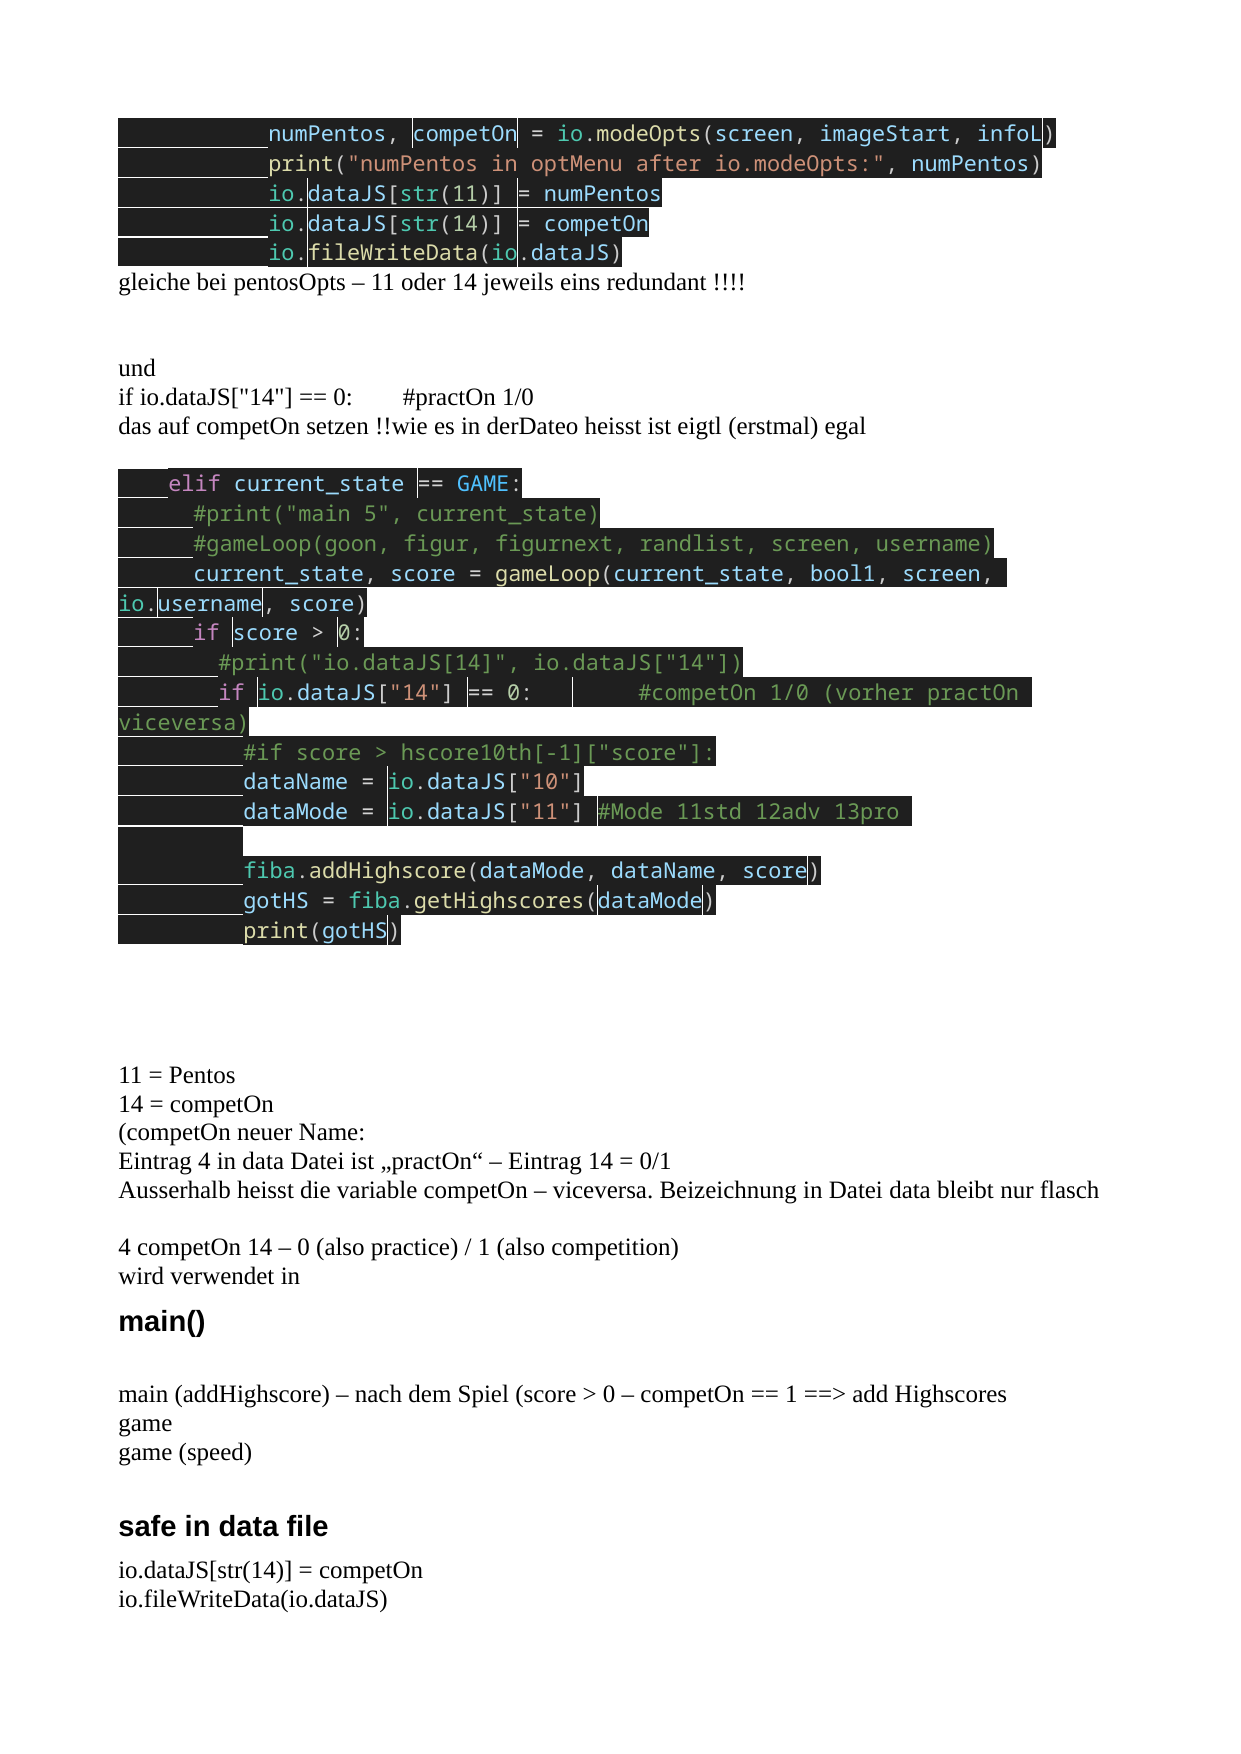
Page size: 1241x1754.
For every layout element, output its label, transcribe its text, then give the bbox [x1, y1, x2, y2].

text das auf competOn setzen !!wie es in derDateo heisst ist eigtl (erstmal) egal [118, 411, 1122, 439]
text 11 = Pentos [118, 1060, 1122, 1089]
text fiba.addHighscore(dataMode, dataName, score) [118, 856, 1122, 885]
subtitle safe in data file [118, 1509, 1122, 1542]
text #print("main 5", current_state) [118, 498, 1122, 528]
text #if score > hscore10th[-1]["score"]: [118, 736, 1122, 766]
subtitle main() [118, 1304, 1122, 1338]
text dataMode = io.dataJS["11"] #Mode 11std 12adv 13pro [118, 796, 1122, 826]
text #print("io.dataJS[14]", io.dataJS["14"]) [118, 647, 1122, 677]
text gotHS = fiba.getHighscores(dataMode) [118, 885, 1122, 915]
text game [118, 1408, 1122, 1437]
text if io.dataJS["14"] == 0: #competOn 1/0 (vorher practOn viceversa) [118, 677, 1122, 736]
text 4 competOn 14 – 0 (also practice) / 1 (also competition) [118, 1232, 1122, 1261]
text gleiche bei pentosOpts – 11 oder 14 jeweils eins redundant !!!! [118, 267, 1122, 296]
text #gameLoop(goon, figur, figurnext, randlist, screen, username) [118, 528, 1122, 558]
text main (addHighscore) – nach dem Spiel (score > 0 – competOn == 1 ==> add Highscores [118, 1379, 1122, 1408]
text if io.dataJS["14"] == 0: #practOn 1/0 [118, 382, 1122, 411]
text Eintrag 4 in data Datei ist „practOn“ – Eintrag 14 = 0/1 [118, 1146, 1122, 1175]
text game (speed) [118, 1437, 1122, 1466]
text numPentos, competOn = io.modeOpts(screen, imageStart, infoL) [118, 118, 1122, 148]
text current_state, score = gameLoop(current_state, bool1, screen, io.username, score) [118, 558, 1122, 617]
text Ausserhalb heisst die variable competOn – viceversa. Beizeichnung in Datei data bleibt nur flasch [118, 1175, 1122, 1204]
text dataName = io.dataJS["10"] [118, 766, 1122, 796]
text elif current_state == GAME: [118, 468, 1122, 498]
text wird verwendet in [118, 1261, 1122, 1290]
text (competOn neuer Name: [118, 1117, 1122, 1146]
text io.dataJS[str(14)] = competOn [118, 207, 1122, 237]
text 14 = competOn [118, 1089, 1122, 1117]
text print(gotHS) [118, 915, 1122, 945]
text und [118, 353, 1122, 382]
text io.dataJS[str(11)] = numPentos [118, 178, 1122, 207]
text print("numPentos in optMenu after io.modeOpts:", numPentos) [118, 148, 1122, 178]
text io.fileWriteData(io.dataJS) [118, 1584, 1122, 1612]
text io.fileWriteData(io.dataJS) [118, 237, 1122, 267]
text io.dataJS[str(14)] = competOn [118, 1555, 1122, 1584]
text if score > 0: [118, 617, 1122, 647]
